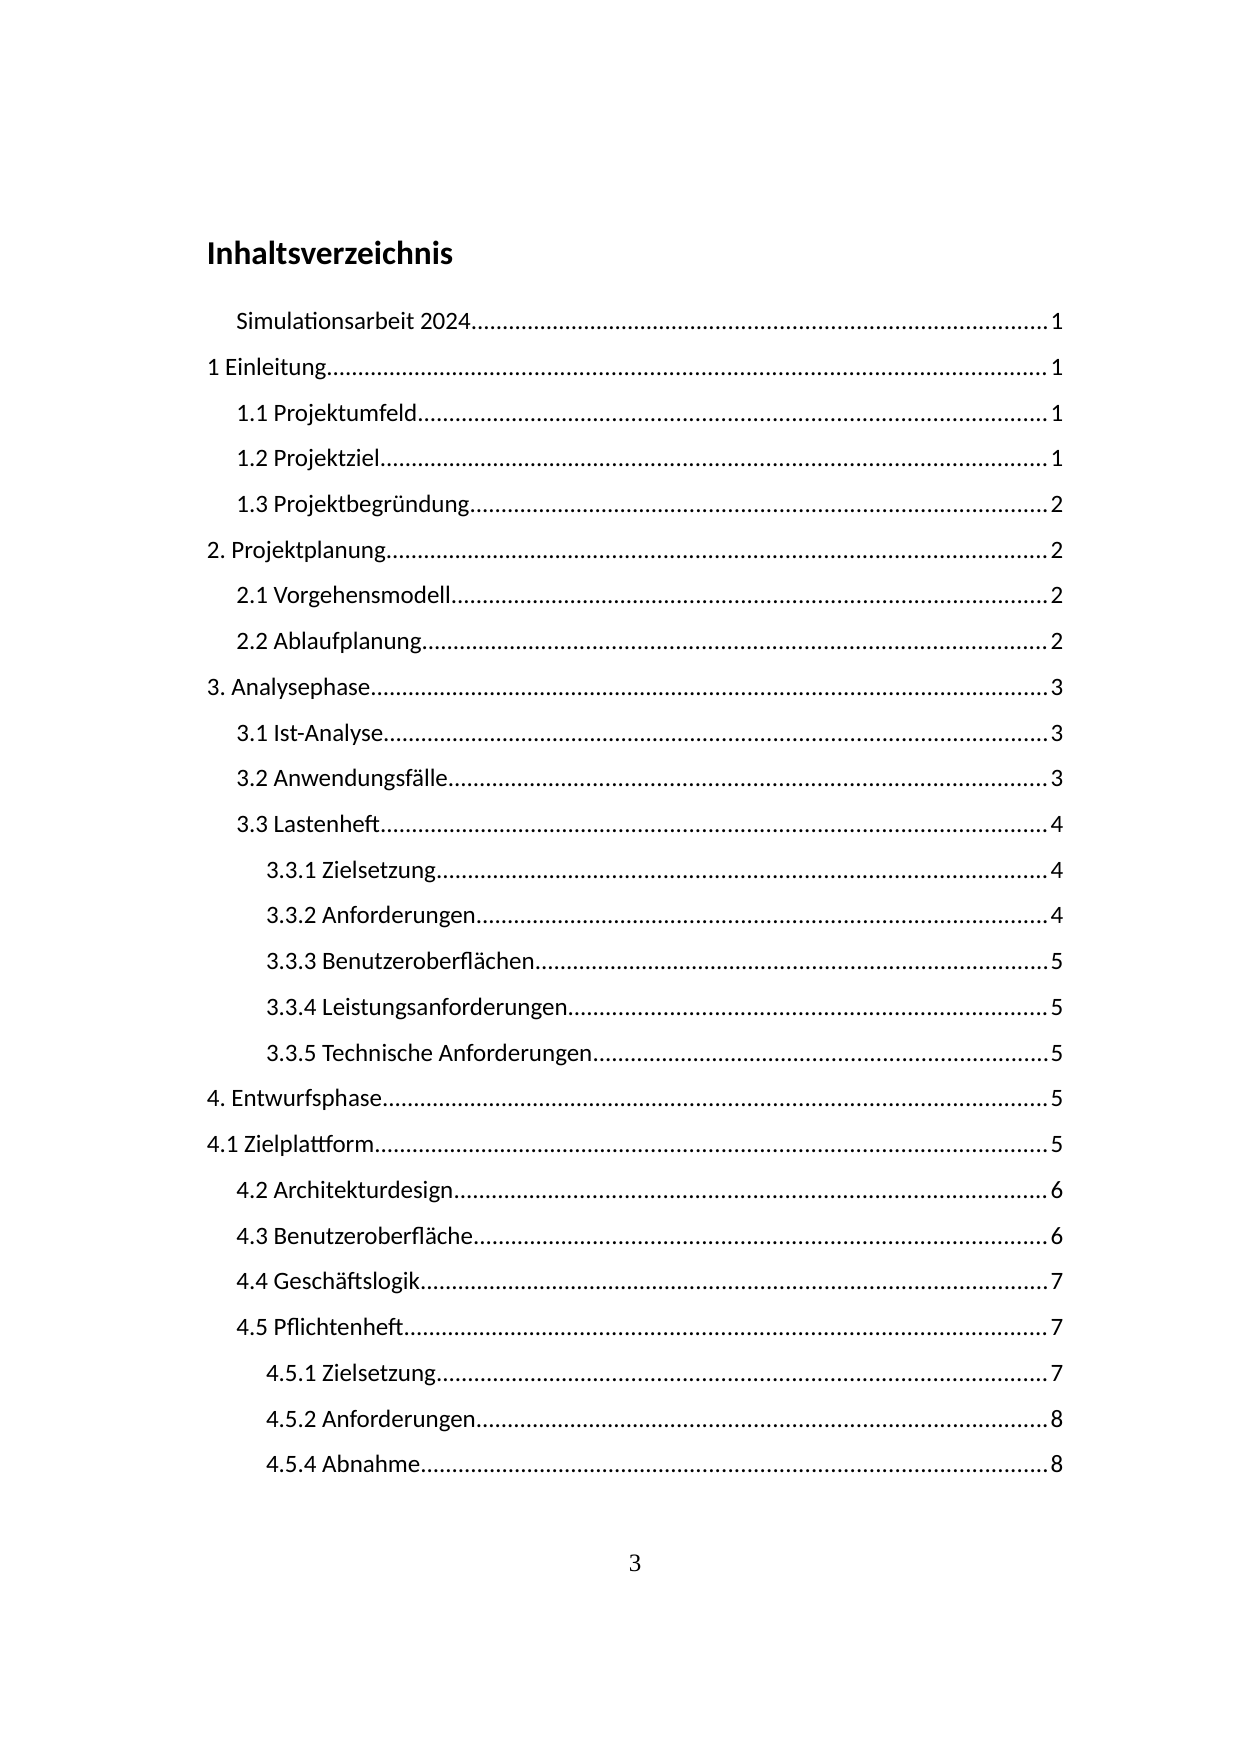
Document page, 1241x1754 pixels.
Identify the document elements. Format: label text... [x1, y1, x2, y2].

text 2.2 Ablaufplanung 2 [236, 625, 1063, 656]
text 3.1 Ist-Analyse 3 [236, 717, 1063, 747]
text 1.1 Projektumfeld 1 [236, 397, 1063, 427]
text 3. Analysephase 3 [207, 671, 1063, 702]
text 4.5.2 Anforderungen 8 [266, 1403, 1063, 1433]
text 2.1 Vorgehensmodell 2 [236, 579, 1063, 610]
text 3.3.3 Benutzeroberflächen 5 [266, 945, 1063, 976]
subtitle Inhaltsverzeichnis [207, 232, 1063, 272]
text 3.3.4 Leistungsanforderungen 5 [266, 991, 1063, 1022]
text 1 Einleitung 1 [207, 351, 1063, 381]
text 4.5.1 Zielsetzung 7 [266, 1357, 1063, 1387]
text 4. Entwurfsphase 5 [207, 1083, 1063, 1113]
text 3.2 Anwendungsfälle 3 [236, 762, 1063, 793]
text 4.1 Zielplattform 5 [207, 1128, 1063, 1159]
text 3.3.1 Zielsetzung 4 [266, 854, 1063, 884]
text 1.2 Projektziel 1 [236, 442, 1063, 473]
text 1.3 Projektbegründung 2 [236, 488, 1063, 519]
text 4.4 Geschäftslogik 7 [236, 1266, 1063, 1296]
text 4.5.4 Abnahme 8 [266, 1448, 1063, 1479]
text 4.5 Pflichtenheft 7 [236, 1311, 1063, 1342]
text 3.3.5 Technische Anforderungen 5 [266, 1037, 1063, 1067]
text 3.3.2 Anforderungen 4 [266, 900, 1063, 930]
text 4.3 Benutzeroberfläche 6 [236, 1220, 1063, 1250]
text 3.3 Lastenheft 4 [236, 808, 1063, 839]
text Simulationsarbeit 2024 1 [236, 305, 1063, 336]
text 2. Projektplanung 2 [207, 534, 1063, 564]
text 4.2 Architekturdesign 6 [236, 1174, 1063, 1204]
